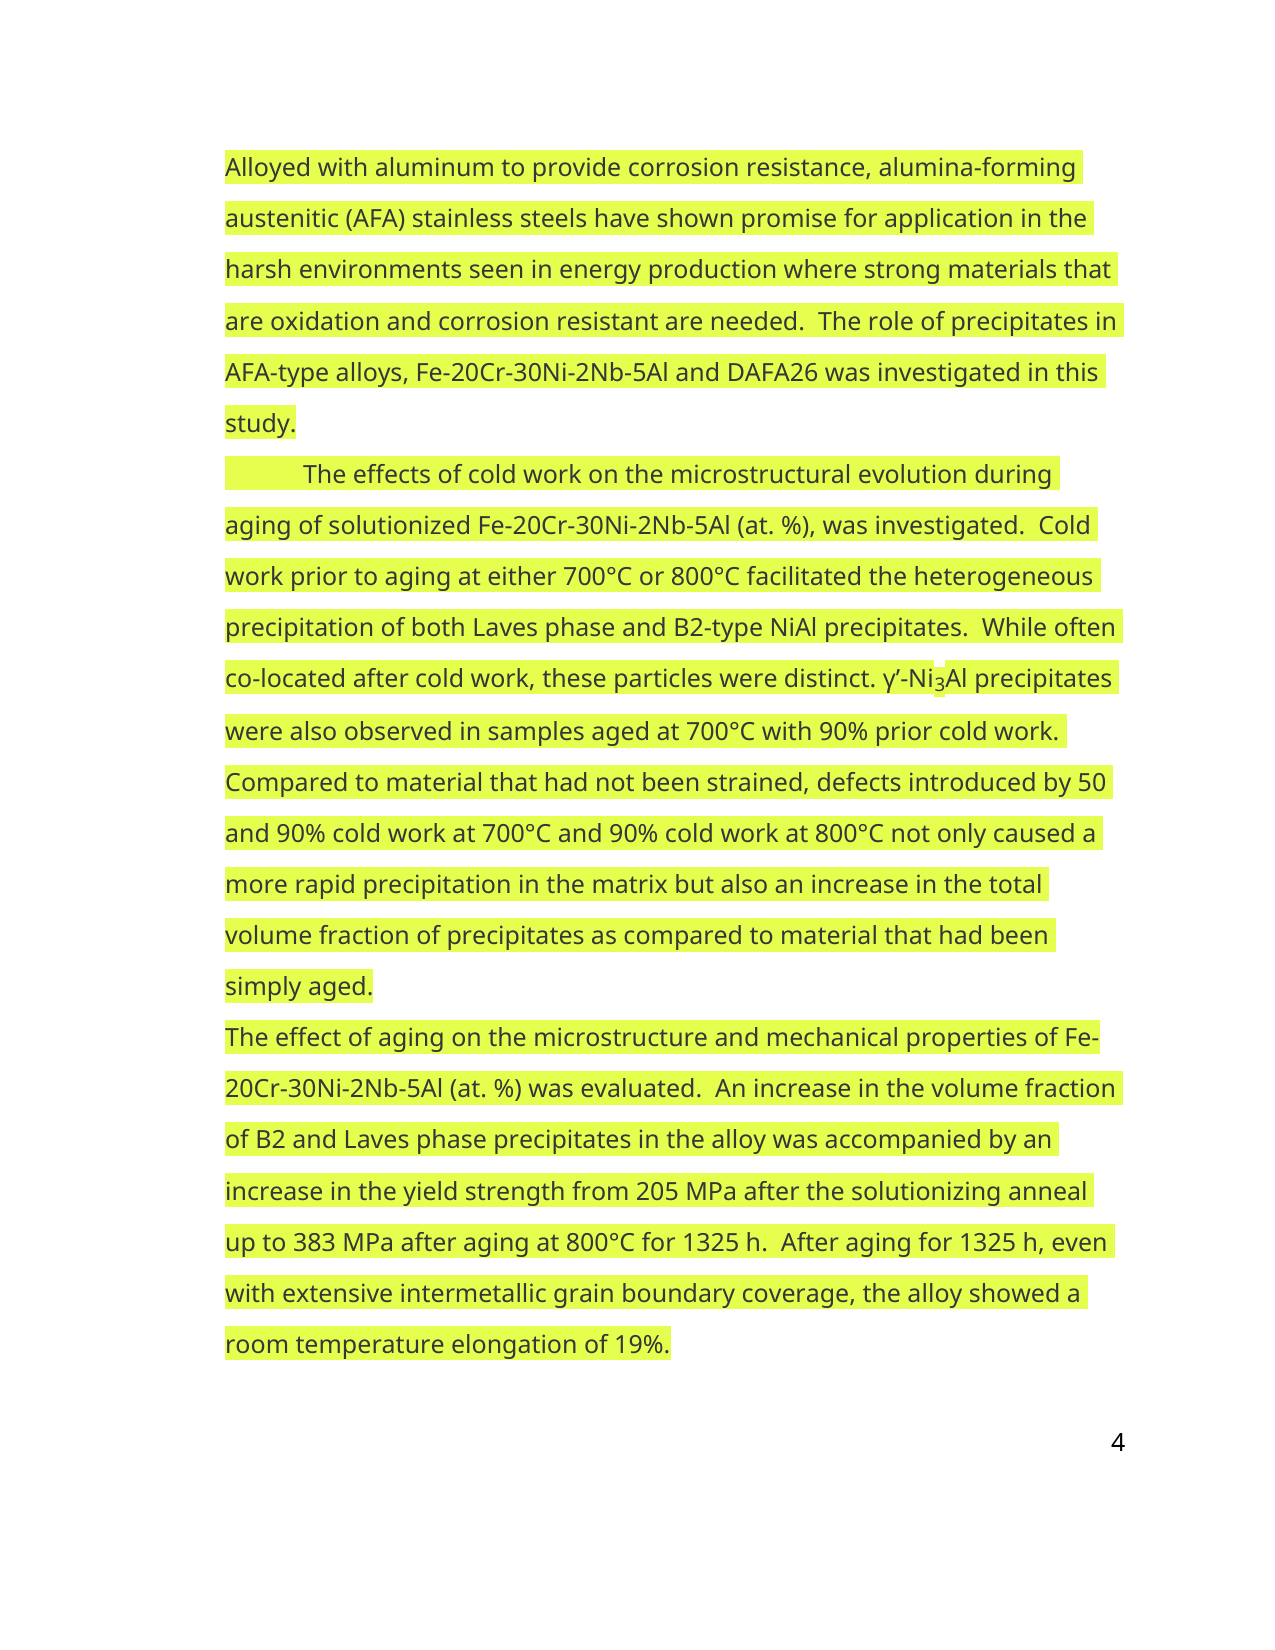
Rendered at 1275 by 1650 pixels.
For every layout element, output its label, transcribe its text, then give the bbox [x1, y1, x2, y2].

text The effects of cold work on the microstructural evolution during aging of solutionized Fe-20Cr-30Ni-2Nb-5Al (at. %), was investigated. Cold work prior to aging at either 700°C or 800°C facilitated the heterogeneous precipitation of both Laves phase and B2-type NiAl precipitates. While often co-located after cold work, these particles were distinct. γ’-Ni3Al precipitates were also observed in samples aged at 700°C with 90% prior cold work. Compared to material that had not been strained, defects introduced by 50 and 90% cold work at 700°C and 90% cold work at 800°C not only caused a more rapid precipitation in the matrix but also an increase in the total volume fraction of precipitates as compared to material that had been simply aged. [225, 456, 1125, 1003]
text Alloyed with aluminum to provide corrosion resistance, alumina-forming austenitic (AFA) stainless steels have shown promise for application in the harsh environments seen in energy production where strong materials that are oxidation and corrosion resistant are needed. The role of precipitates in AFA-type alloys, Fe-20Cr-30Ni-2Nb-5Al and DAFA26 was investigated in this study. [225, 150, 1125, 439]
text The effect of aging on the microstructure and mechanical properties of Fe-20Cr-30Ni-2Nb-5Al (at. %) was evaluated. An increase in the volume fraction of B2 and Laves phase precipitates in the alloy was accompanied by an increase in the yield strength from 205 MPa after the solutionizing anneal up to 383 MPa after aging at 800°C for 1325 h. After aging for 1325 h, even with extensive intermetallic grain boundary coverage, the alloy showed a room temperature elongation of 19%. [225, 1020, 1125, 1360]
